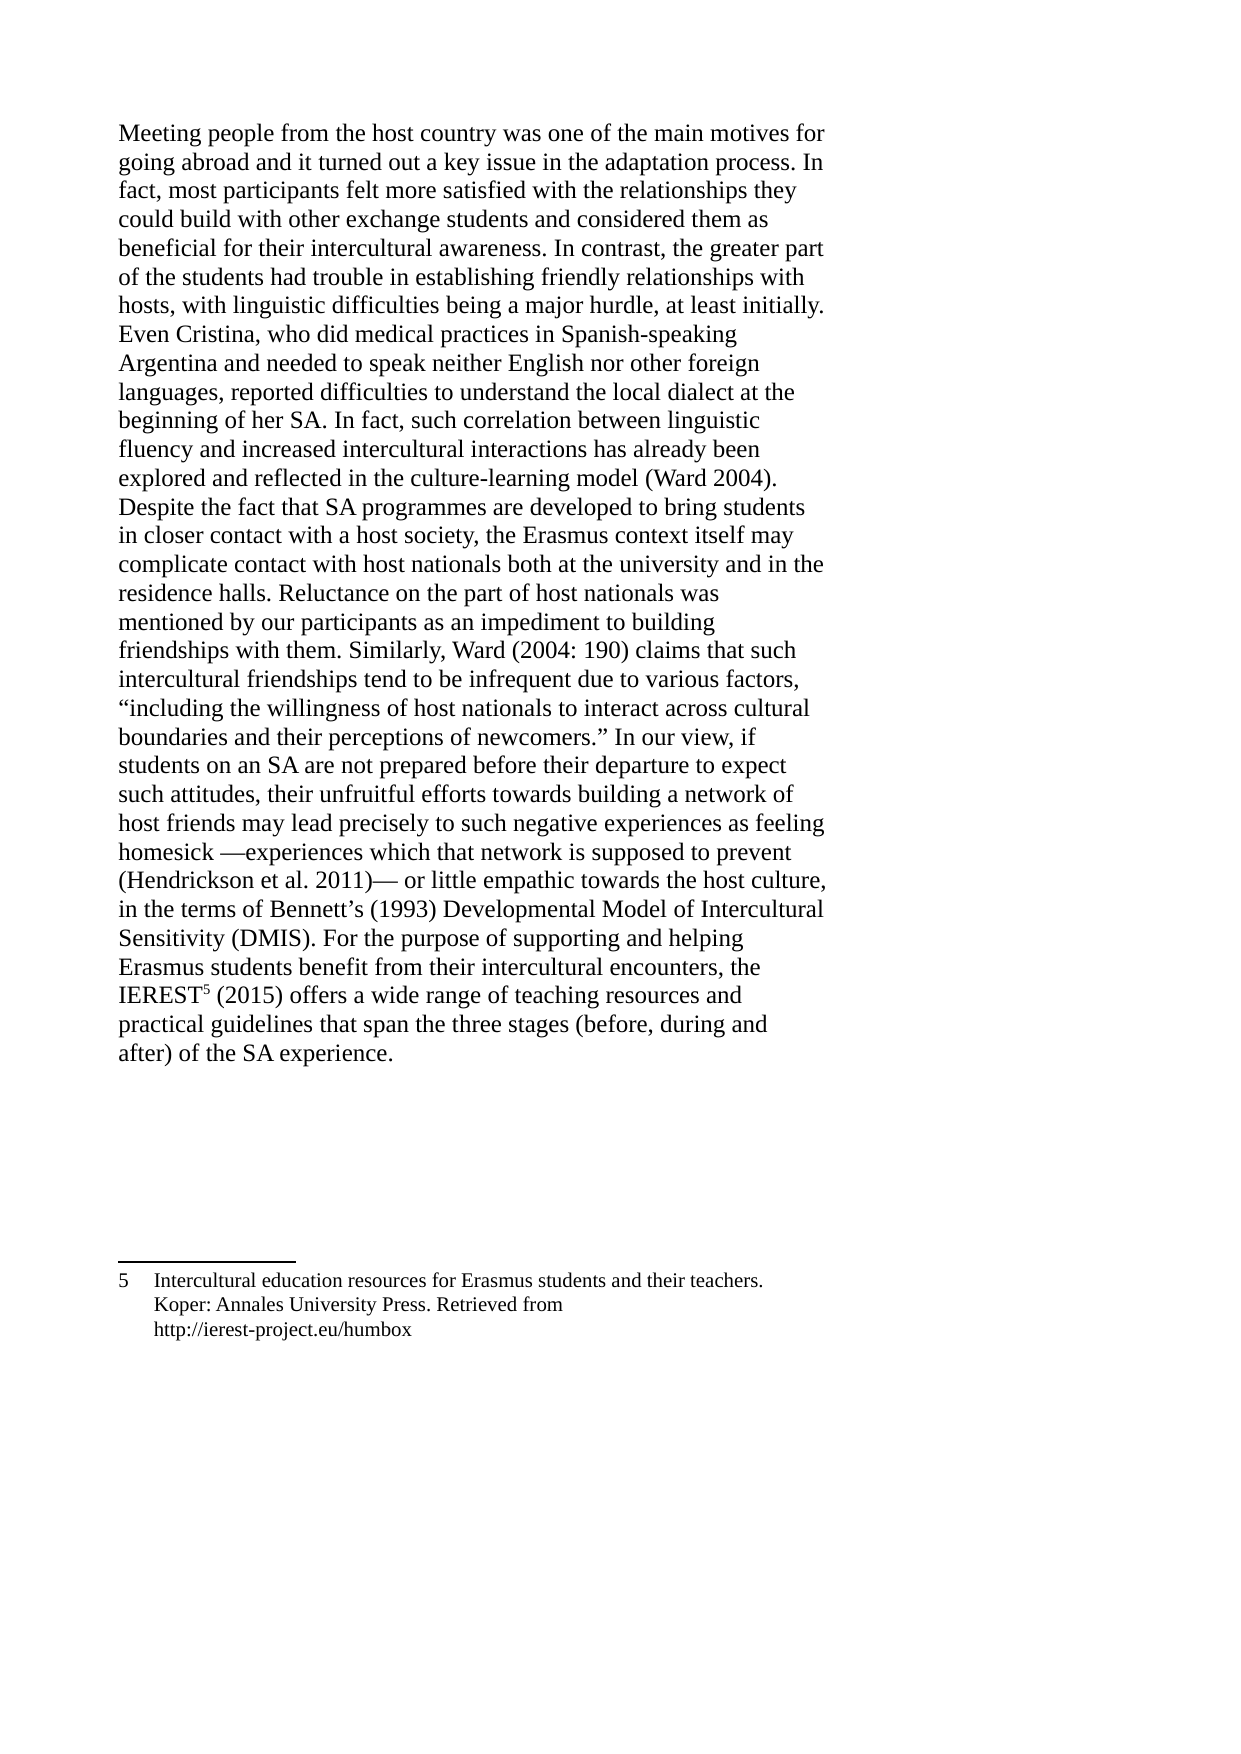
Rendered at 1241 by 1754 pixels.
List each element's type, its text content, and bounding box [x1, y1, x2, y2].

text Meeting people from the host country was one of the main motives for going abroad and it turned out a key issue in the adaptation process. In fact, most participants felt more satisfied with the relationships they could build with other exchange students and considered them as beneficial for their intercultural awareness. In contrast, the greater part of the students had trouble in establishing friendly relationships with hosts, with linguistic difficulties being a major hurdle, at least initially. Even Cristina, who did medical practices in Spanish-speaking Argentina and needed to speak neither English nor other foreign languages, reported difficulties to understand the local dialect at the beginning of her SA. In fact, such correlation between linguistic fluency and increased intercultural interactions has already been explored and reflected in the culture-learning model (Ward 2004). Despite the fact that SA programmes are developed to bring students in closer contact with a host society, the Erasmus context itself may complicate contact with host nationals both at the university and in the residence halls. Reluctance on the part of host nationals was mentioned by our participants as an impediment to building friendships with them. Similarly, Ward (2004: 190) claims that such intercultural friendships tend to be infrequent due to various factors, “including the willingness of host nationals to interact across cultural boundaries and their perceptions of newcomers.” In our view, if students on an SA are not prepared before their departure to expect such attitudes, their unfruitful efforts towards building a network of host friends may lead precisely to such negative experiences as feeling homesick —experiences which that network is supposed to prevent (Hendrickson et al. 2011)— or little empathic towards the host culture, in the terms of Bennett’s (1993) Developmental Model of Intercultural Sensitivity (DMIS). For the purpose of supporting and helping Erasmus students benefit from their intercultural encounters, the IEREST (2015) offers a wide range of teaching resources and practical guidelines that span the three stages (before, during and after) of the SA experience. [118, 118, 827, 1067]
text Intercultural education resources for Erasmus students and their teachers. Koper: Annales University Press. Retrieved from http://ierest-project.eu/humbox [118, 1268, 827, 1341]
